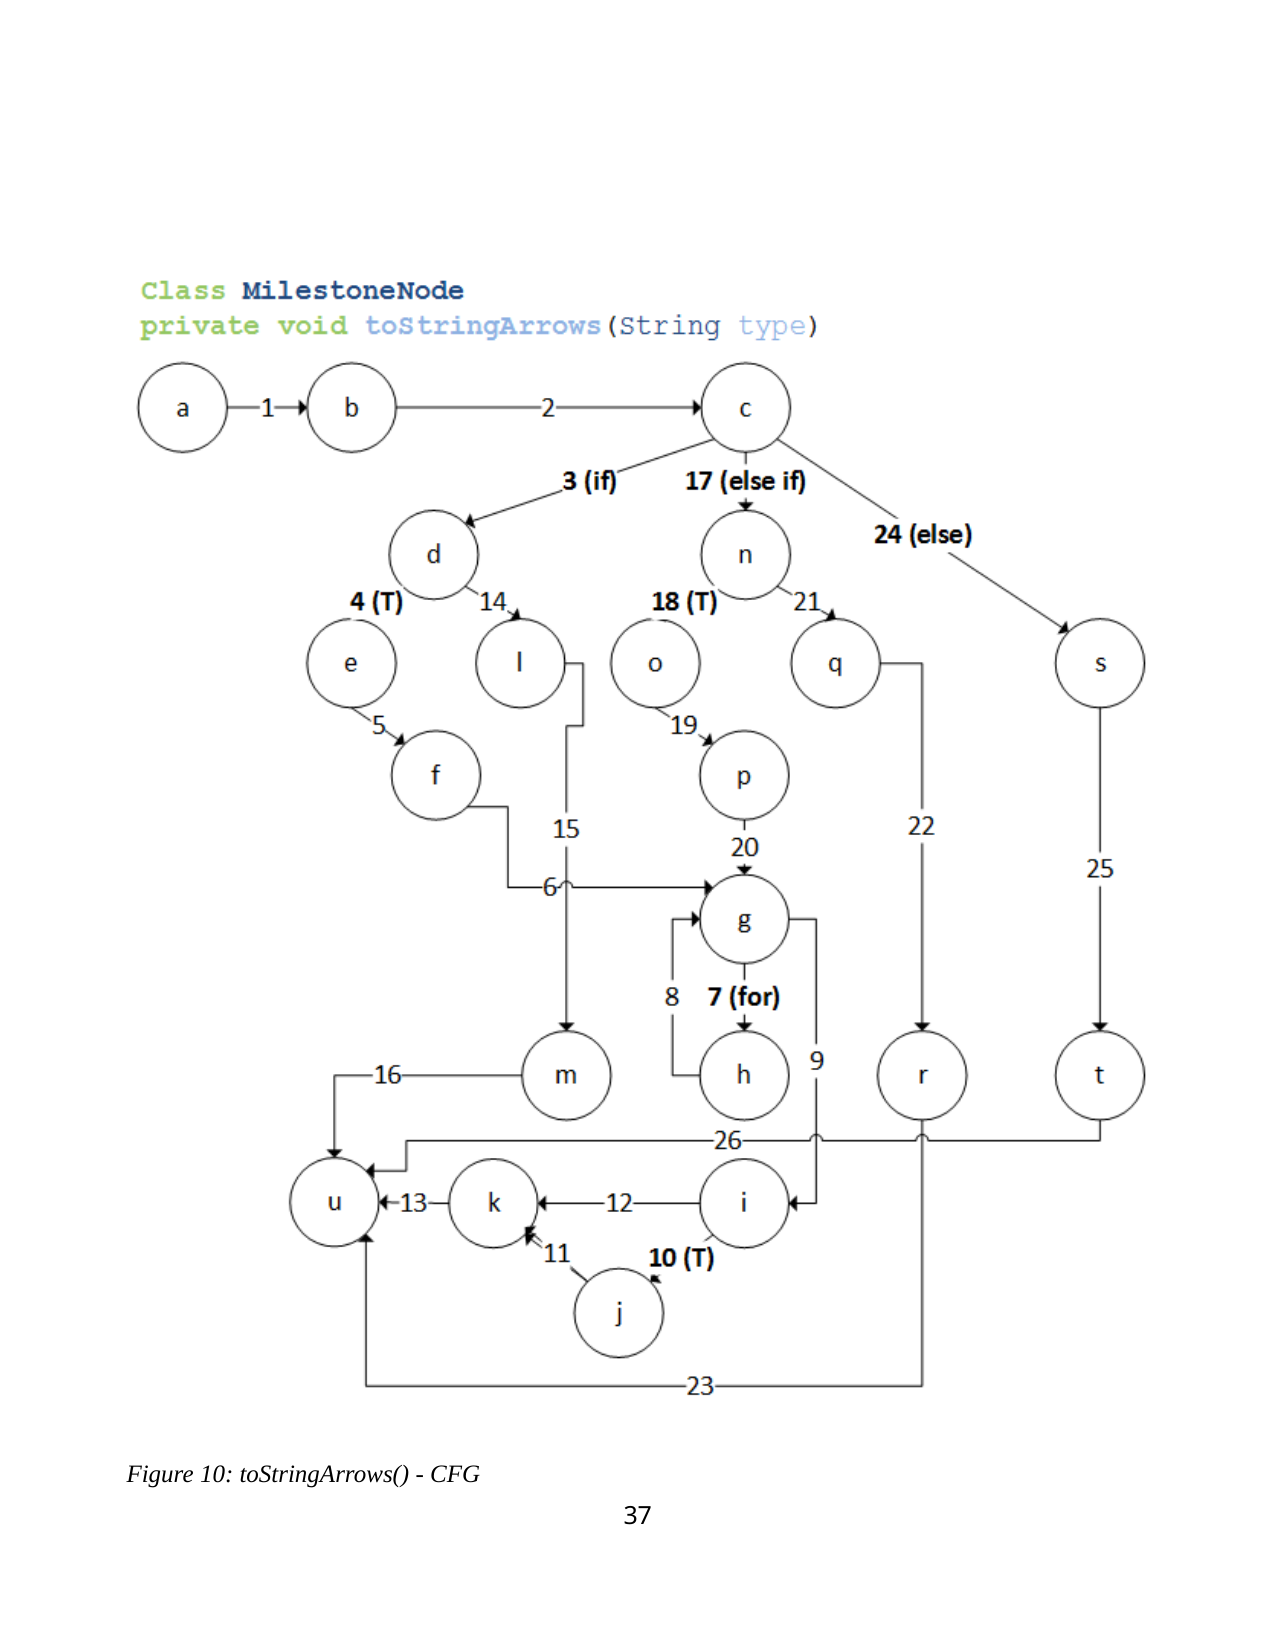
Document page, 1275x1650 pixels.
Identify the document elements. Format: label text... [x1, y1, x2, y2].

picture [126, 252, 1147, 1418]
text Figure 10: toStringArrows() - CFG [126, 1459, 1147, 1487]
